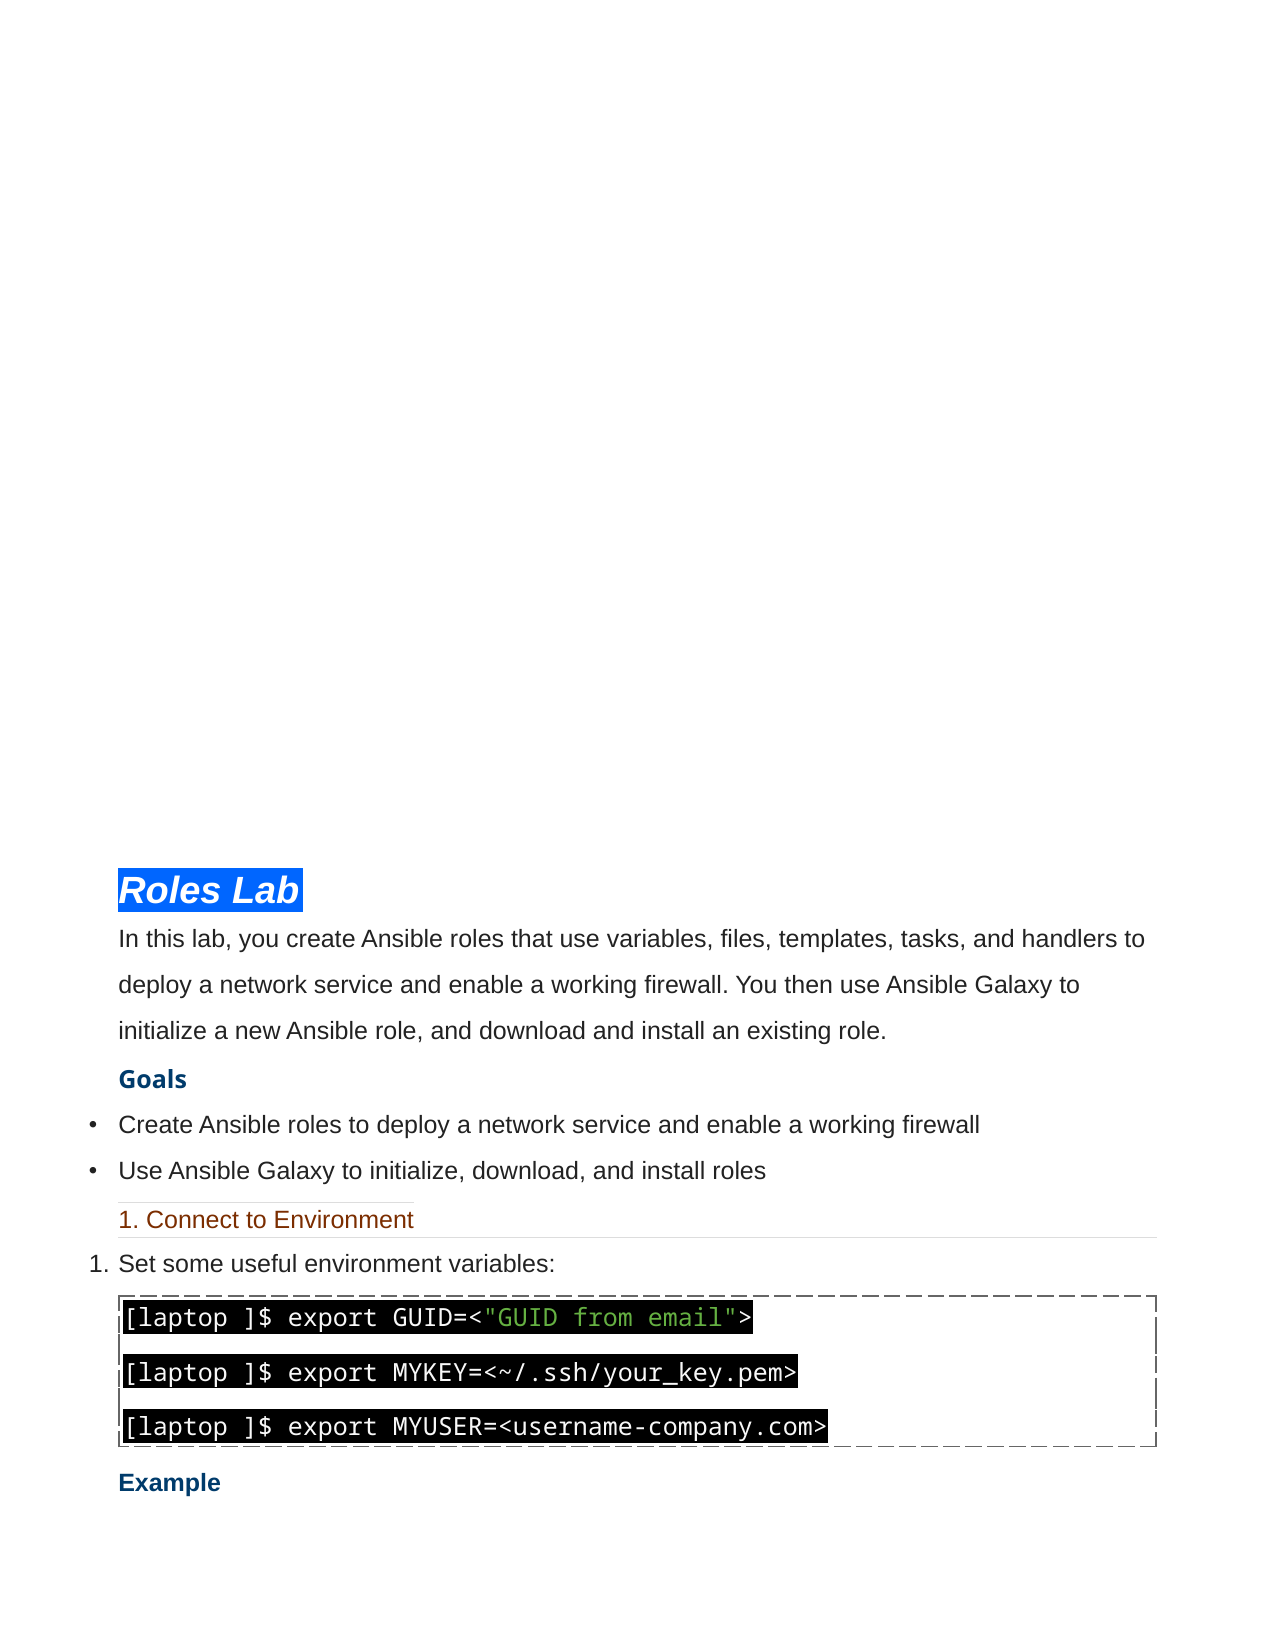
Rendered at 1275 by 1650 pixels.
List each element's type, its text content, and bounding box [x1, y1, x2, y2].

list Create Ansible roles to deploy a network service and enable a working firewall [118, 1110, 1157, 1138]
text Goals [118, 1062, 1157, 1096]
subtitle 1. Connect to Environment [118, 1202, 1157, 1237]
list [laptop ]$ export MYUSER=<username-company.com> [118, 1404, 1157, 1447]
list Use Ansible Galaxy to initialize, download, and install roles [118, 1156, 1157, 1185]
list Set some useful environment variables: [118, 1249, 1157, 1278]
list [laptop ]$ export GUID=<"GUID from email"> [118, 1295, 1157, 1334]
subtitle Roles Lab [118, 868, 1157, 912]
text In this lab, you create Ansible roles that use variables, files, templates, tasks, and handlers to deploy a network service and enable a working firewall. You then use Ansible Galaxy to initialize a new Ansible role, and download and install an existing role. [118, 924, 1157, 1045]
list [laptop ]$ export MYKEY=<~/.ssh/your_key.pem> [118, 1350, 1157, 1388]
list Example [118, 1468, 1157, 1497]
